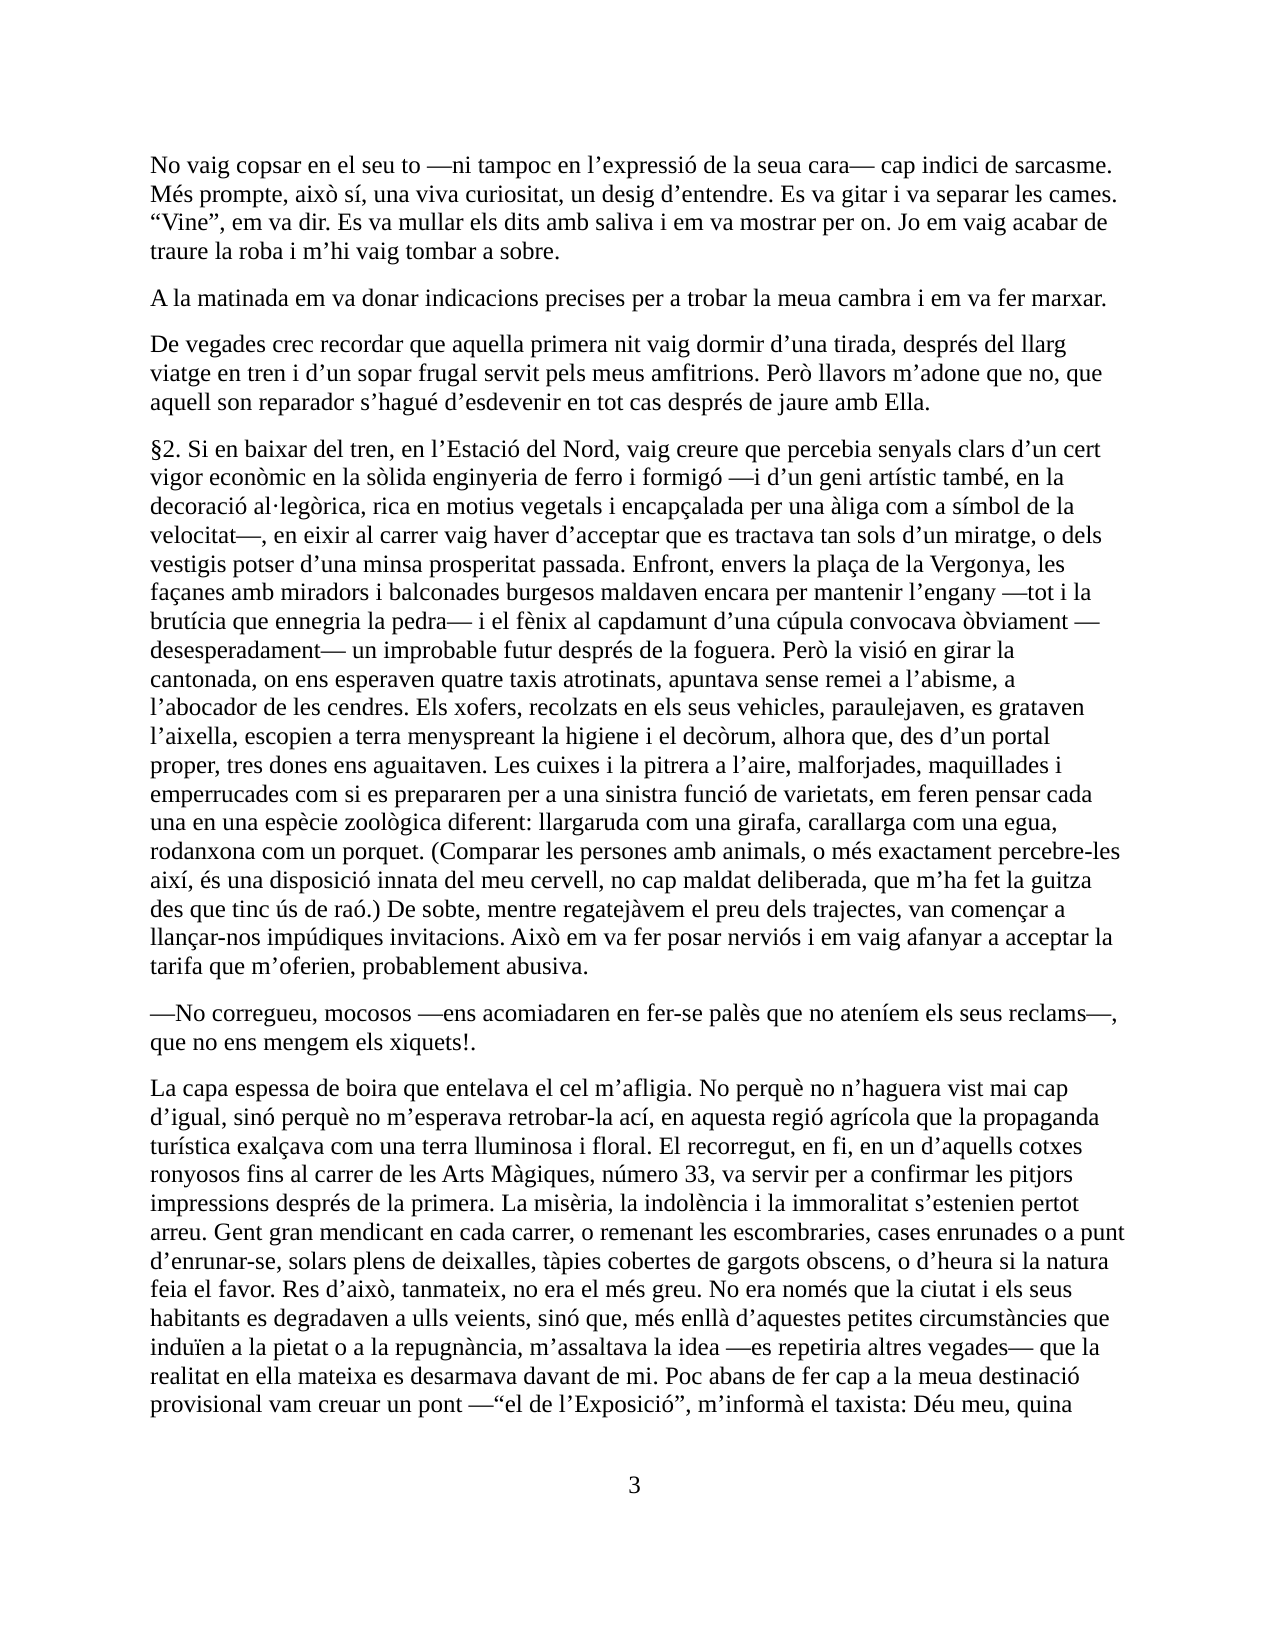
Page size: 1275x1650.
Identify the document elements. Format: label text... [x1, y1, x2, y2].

text De vegades crec recordar que aquella primera nit vaig dormir d’una tirada, després del llarg viatge en tren i d’un sopar frugal servit pels meus amfitrions. Però llavors m’adone que no, que aquell son reparador s’hagué d’esdevenir en tot cas després de jaure amb Ella. [150, 329, 1125, 416]
text §2. Si en baixar del tren, en l’Estació del Nord, vaig creure que percebia senyals clars d’un cert vigor econòmic en la sòlida enginyeria de ferro i formigó —i d’un geni artístic també, en la decoració al·legòrica, rica en motius vegetals i encapçalada per una àliga com a símbol de la velocitat—, en eixir al carrer vaig haver d’acceptar que es tractava tan sols d’un miratge, o dels vestigis potser d’una minsa prosperitat passada. Enfront, envers la plaça de la Vergonya, les façanes amb miradors i balconades burgesos maldaven encara per mantenir l’engany —tot i la brutícia que ennegria la pedra— i el fènix al capdamunt d’una cúpula convocava òbviament —desesperadament— un improbable futur després de la foguera. Però la visió en girar la cantonada, on ens esperaven quatre taxis atrotinats, apuntava sense remei a l’abisme, a l’abocador de les cendres. Els xofers, recolzats en els seus vehicles, paraulejaven, es grataven l’aixella, escopien a terra menyspreant la higiene i el decòrum, alhora que, des d’un portal proper, tres dones ens aguaitaven. Les cuixes i la pitrera a l’aire, malforjades, maquillades i emperrucades com si es prepararen per a una sinistra funció de varietats, em feren pensar cada una en una espècie zoològica diferent: llargaruda com una girafa, carallarga com una egua, rodanxona com un porquet. (Comparar les persones amb animals, o més exactament percebre-les així, és una disposició innata del meu cervell, no cap maldat deliberada, que m’ha fet la guitza des que tinc ús de raó.) De sobte, mentre regatejàvem el preu dels trajectes, van començar a llançar-nos impúdiques invitacions. Això em va fer posar nerviós i em vaig afanyar a acceptar la tarifa que m’oferien, probablement abusiva. [150, 434, 1125, 980]
text No vaig copsar en el seu to —ni tampoc en l’expressió de la seua cara— cap indici de sarcasme. Més prompte, això sí, una viva curiositat, un desig d’entendre. Es va gitar i va separar les cames. “Vine”, em va dir. Es va mullar els dits amb saliva i em va mostrar per on. Jo em vaig acabar de traure la roba i m’hi vaig tombar a sobre. [150, 150, 1125, 265]
text —No corregueu, mocosos —ens acomiadaren en fer-se palès que no ateníem els seus reclams—, que no ens mengem els xiquets!. [150, 998, 1125, 1055]
text A la matinada em va donar indicacions precises per a trobar la meua cambra i em va fer marxar. [150, 283, 1125, 312]
text La capa espessa de boira que entelava el cel m’afligia. No perquè no n’haguera vist mai cap d’igual, sinó perquè no m’esperava retrobar-la ací, en aquesta regió agrícola que la propaganda turística exalçava com una terra lluminosa i floral. El recorregut, en fi, en un d’aquells cotxes ronyosos fins al carrer de les Arts Màgiques, número 33, va servir per a confirmar les pitjors impressions després de la primera. La misèria, la indolència i la immoralitat s’estenien pertot arreu. Gent gran mendicant en cada carrer, o remenant les escombraries, cases enrunades o a punt d’enrunar-se, solars plens de deixalles, tàpies cobertes de gargots obscens, o d’heura si la natura feia el favor. Res d’això, tanmateix, no era el més greu. No era només que la ciutat i els seus habitants es degradaven a ulls veients, sinó que, més enllà d’aquestes petites circumstàncies que induïen a la pietat o a la repugnància, m’assaltava la idea —es repetiria altres vegades— que la realitat en ella mateixa es desarmava davant de mi. Poc abans de fer cap a la meua destinació provisional vam creuar un pont —“el de l’Exposició”, m’informà el taxista: Déu meu, quina [150, 1073, 1125, 1418]
